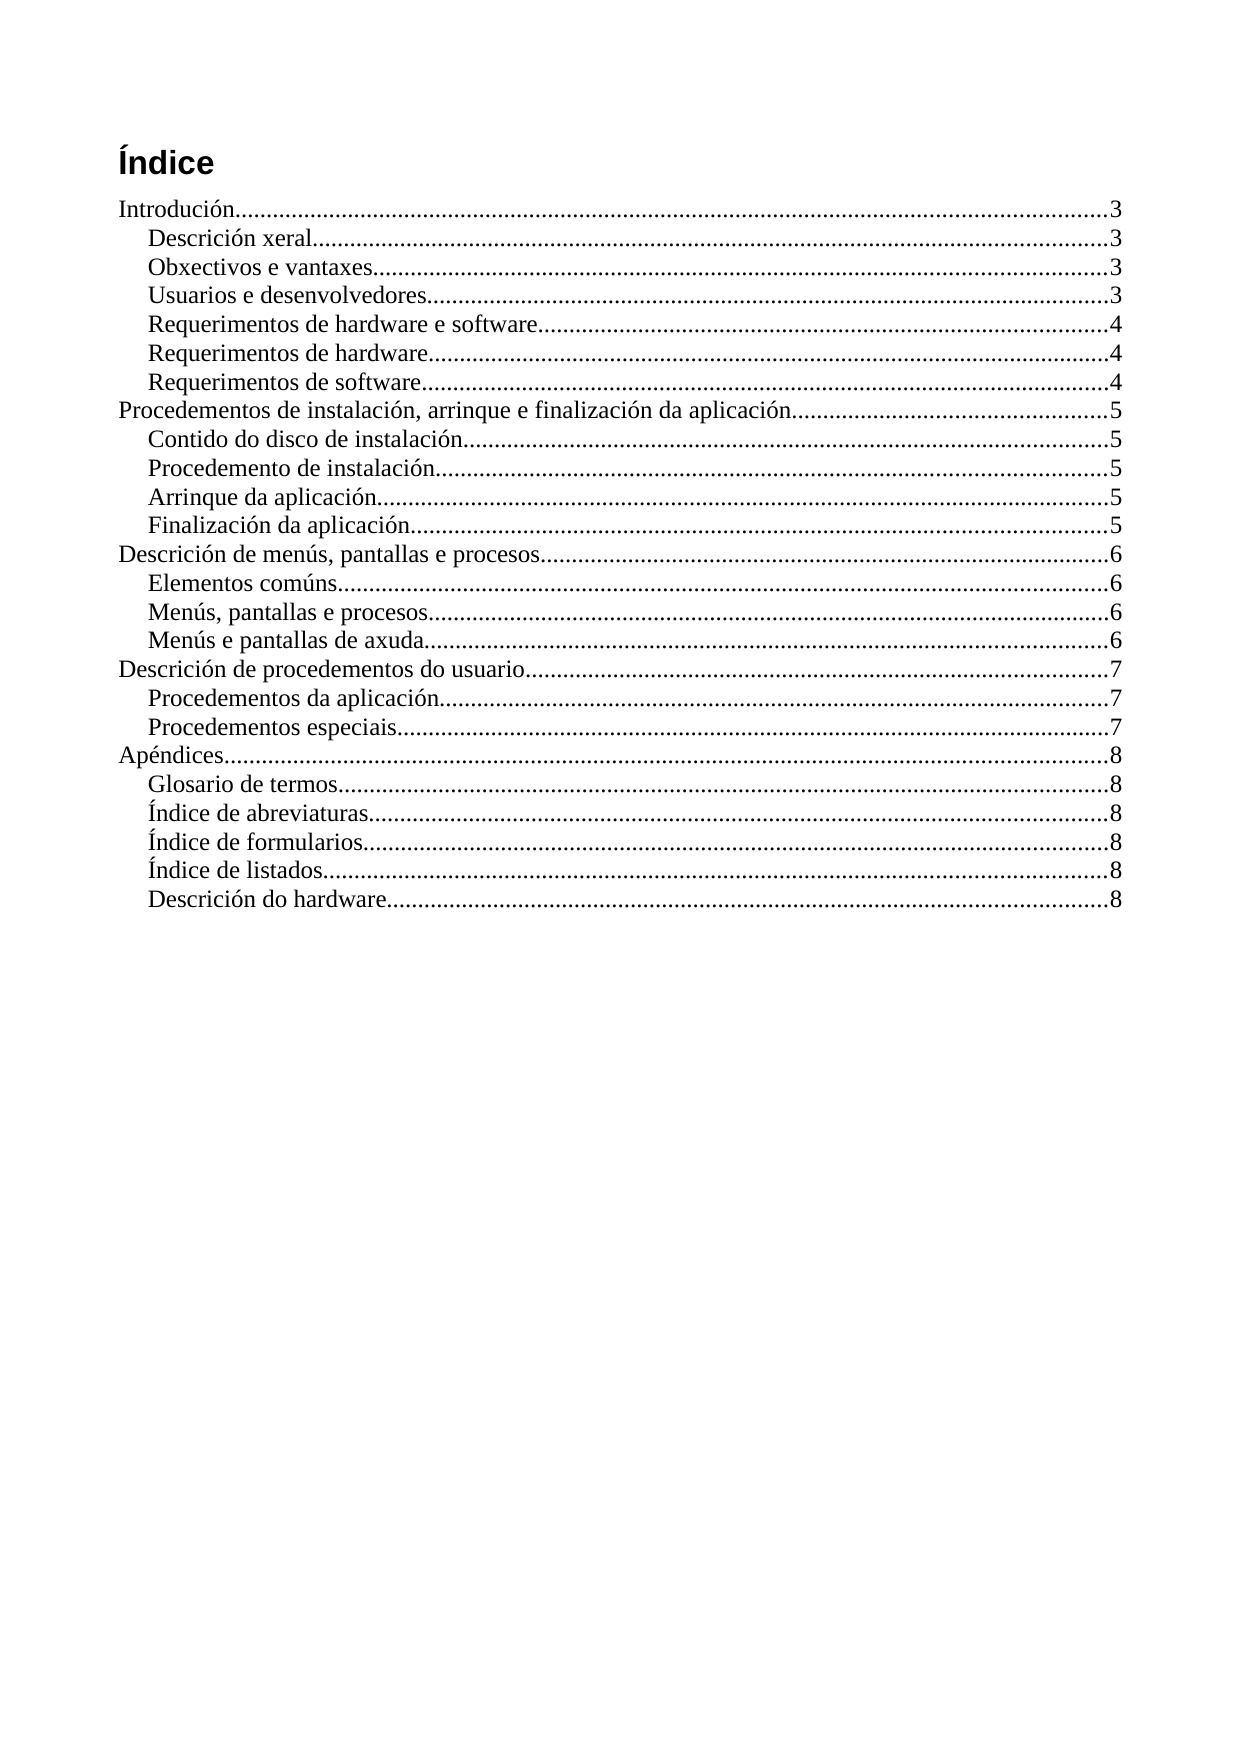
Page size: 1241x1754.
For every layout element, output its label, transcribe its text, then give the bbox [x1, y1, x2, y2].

text Apéndices 8 [118, 740, 1122, 769]
text Índice de abreviaturas 8 [148, 798, 1122, 827]
text Procedemento de instalación 5 [148, 453, 1122, 482]
text Requerimentos de software 4 [148, 367, 1122, 395]
text Descrición xeral 3 [148, 223, 1122, 252]
text Índice de formularios 8 [148, 827, 1122, 855]
text Requerimentos de hardware e software 4 [148, 309, 1122, 338]
text Índice de listados 8 [148, 855, 1122, 884]
text Introdución 3 [118, 194, 1122, 223]
text Menús, pantallas e procesos 6 [148, 597, 1122, 625]
text Glosario de termos 8 [148, 769, 1122, 798]
text Menús e pantallas de axuda 6 [148, 625, 1122, 654]
text Contido do disco de instalación 5 [148, 424, 1122, 453]
text Descrición do hardware 8 [148, 884, 1122, 913]
subtitle Índice [118, 143, 1122, 182]
text Usuarios e desenvolvedores 3 [148, 280, 1122, 309]
text Arrinque da aplicación 5 [148, 482, 1122, 510]
text Procedementos de instalación, arrinque e finalización da aplicación 5 [118, 395, 1122, 424]
text Obxectivos e vantaxes 3 [148, 252, 1122, 280]
text Elementos comúns 6 [148, 568, 1122, 597]
text Descrición de procedementos do usuario 7 [118, 654, 1122, 683]
text Descrición de menús, pantallas e procesos 6 [118, 539, 1122, 568]
text Finalización da aplicación 5 [148, 510, 1122, 539]
text Procedementos da aplicación 7 [148, 683, 1122, 712]
text Requerimentos de hardware 4 [148, 338, 1122, 367]
text Procedementos especiais 7 [148, 712, 1122, 740]
